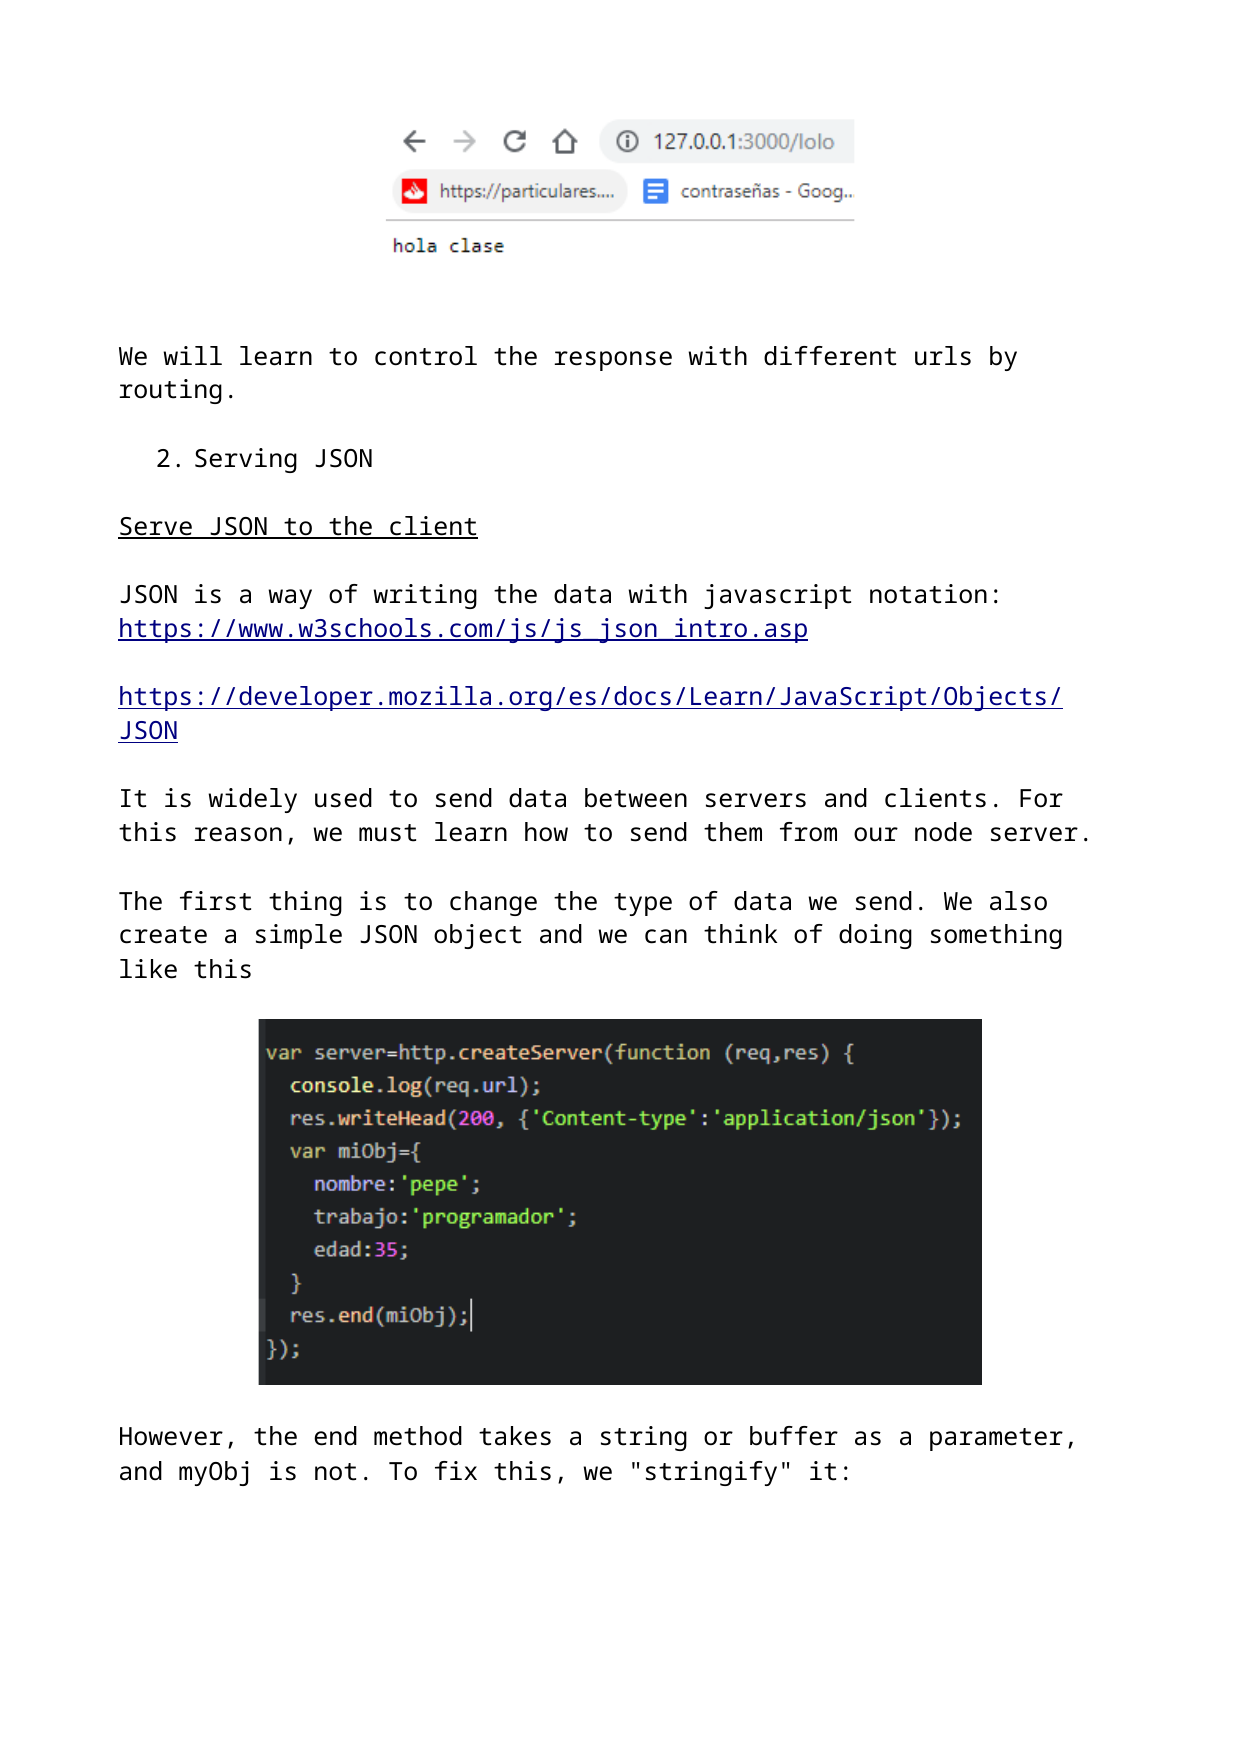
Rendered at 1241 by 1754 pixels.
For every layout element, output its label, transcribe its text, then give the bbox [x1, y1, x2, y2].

text The first thing is to change the type of data we send. We also create a simple JSON object and we can think of doing something like this [118, 883, 1122, 985]
text It is widely used to send data between servers and clients. For this reason, we must learn how to send them from our node server. [118, 781, 1122, 849]
picture [385, 118, 855, 304]
text JSON is a way of writing the data with javascript notation: https://www.w3schools.com/js/js_json_intro.asp [118, 577, 1122, 645]
text We will learn to control the response with different urls by routing. [118, 338, 1122, 406]
list Serving JSON [156, 440, 1122, 474]
picture [258, 1019, 982, 1385]
text Serve JSON to the client [118, 508, 1122, 542]
text However, the end method takes a string or buffer as a parameter, and myObj is not. To fix this, we "stringify" it: [118, 1419, 1122, 1487]
text https://developer.mozilla.org/es/docs/Learn/JavaScript/Objects/JSON [118, 679, 1122, 747]
